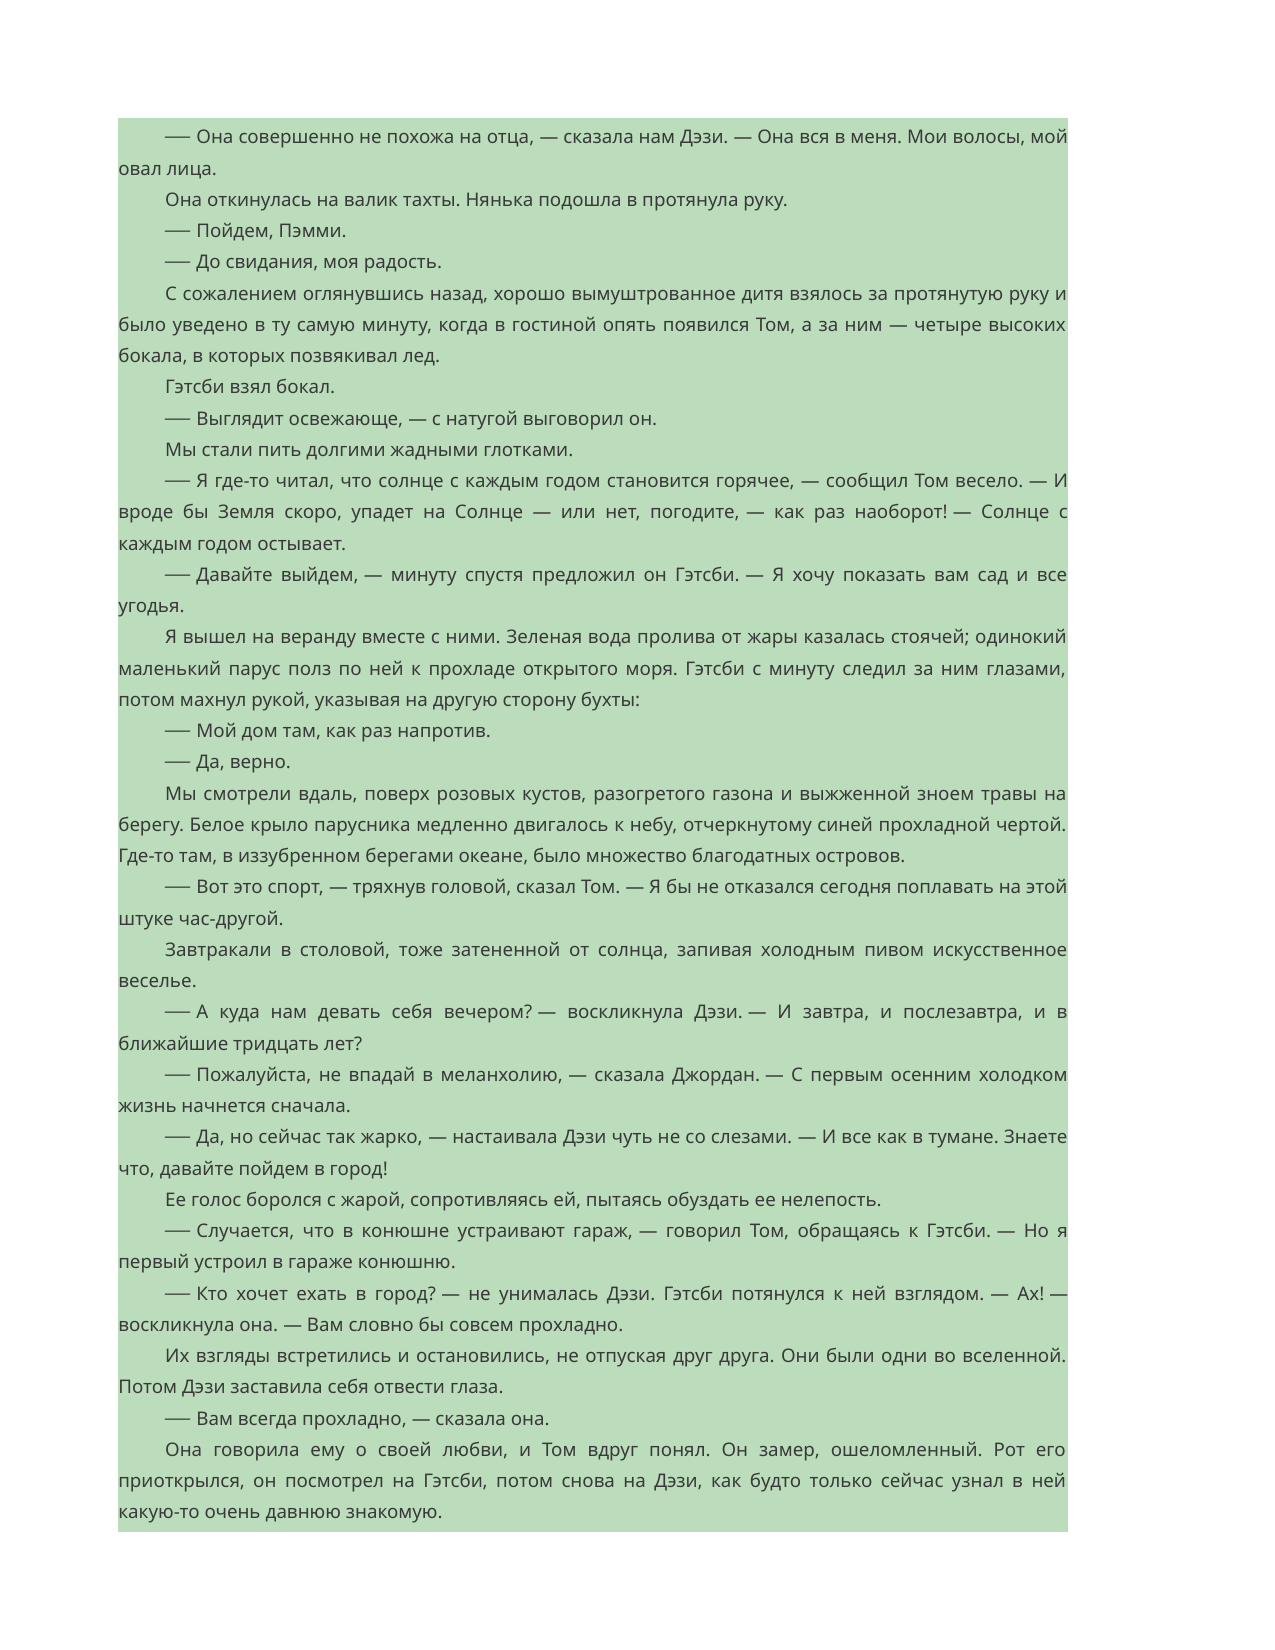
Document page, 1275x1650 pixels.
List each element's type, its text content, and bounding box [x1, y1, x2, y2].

text — Выглядит освежающе, — с натугой выговорил он. [118, 399, 1068, 431]
text Их взгляды встретились и остановились, не отпуская друг друга. Они были одни во вселенной. Потом Дэзи заставила себя отвести глаза. [118, 1337, 1068, 1399]
text — До свидания, моя радость. [118, 243, 1068, 274]
text Я вышел на веранду вместе с ними. Зеленая вода пролива от жары казалась стоячей; одинокий маленький парус полз по ней к прохладе открытого моря. Гэтсби с минуту следил за ним глазами, потом махнул рукой, указывая на другую сторону бухты: [118, 618, 1068, 712]
text — Случается, что в конюшне устраивают гараж, — говорил Том, обращаясь к Гэтсби. — Но я первый устроил в гараже конюшню. [118, 1212, 1068, 1274]
text — Она совершенно не похожа на отца, — сказала нам Дэзи. — Она вся в меня. Мои волосы, мой овал лица. [118, 118, 1068, 181]
text — Давайте выйдем, — минуту спустя предложил он Гэтсби. — Я хочу показать вам сад и все угодья. [118, 556, 1068, 618]
text — Вот это спорт, — тряхнув головой, сказал Том. — Я бы не отказался сегодня поплавать на этой штуке час-другой. [118, 868, 1068, 931]
text — Пожалуйста, не впадай в меланхолию, — сказала Джордан. — С первым осенним холодком жизнь начнется сначала. [118, 1056, 1068, 1118]
text — Мой дом там, как раз напротив. [118, 712, 1068, 743]
text Гэтсби взял бокал. [118, 368, 1068, 399]
text Мы смотрели вдаль, поверх розовых кустов, разогретого газона и выжженной зноем травы на берегу. Белое крыло парусника медленно двигалось к небу, отчеркнутому синей прохладной чертой. Где-то там, в иззубренном берегами океане, было множество благодатных островов. [118, 774, 1068, 868]
text Мы стали пить долгими жадными глотками. [118, 431, 1068, 462]
text С сожалением оглянувшись назад, хорошо вымуштрованное дитя взялось за протянутую руку и было уведено в ту самую минуту, когда в гостиной опять появился Том, а за ним — четыре высоких бокала, в которых позвякивал лед. [118, 274, 1068, 368]
text Она говорила ему о своей любви, и Том вдруг понял. Он замер, ошеломленный. Рот его приоткрылся, он посмотрел на Гэтсби, потом снова на Дэзи, как будто только сейчас узнал в ней какую-то очень давнюю знакомую. [118, 1431, 1068, 1524]
text Завтракали в столовой, тоже затененной от солнца, запивая холодным пивом искусственное веселье. [118, 931, 1068, 993]
text — Кто хочет ехать в город? — не унималась Дэзи. Гэтсби потянулся к ней взглядом. — Ах! — воскликнула она. — Вам словно бы совсем прохладно. [118, 1274, 1068, 1337]
text Ее голос боролся с жарой, сопротивляясь ей, пытаясь обуздать ее нелепость. [118, 1181, 1068, 1212]
text — Я где-то читал, что солнце с каждым годом становится горячее, — сообщил Том весело. — И вроде бы Земля скоро, упадет на Солнце — или нет, погодите, — как раз наоборот! — Солнце с каждым годом остывает. [118, 462, 1068, 556]
text — Вам всегда прохладно, — сказала она. [118, 1399, 1068, 1431]
text — Пойдем, Пэмми. [118, 212, 1068, 243]
text Она откинулась на валик тахты. Нянька подошла в протянула руку. [118, 181, 1068, 212]
text — Да, верно. [118, 743, 1068, 774]
text — Да, но сейчас так жарко, — настаивала Дэзи чуть не со слезами. — И все как в тумане. Знаете что, давайте пойдем в город! [118, 1118, 1068, 1181]
text — А куда нам девать себя вечером? — воскликнула Дэзи. — И завтра, и послезавтра, и в ближайшие тридцать лет? [118, 993, 1068, 1056]
